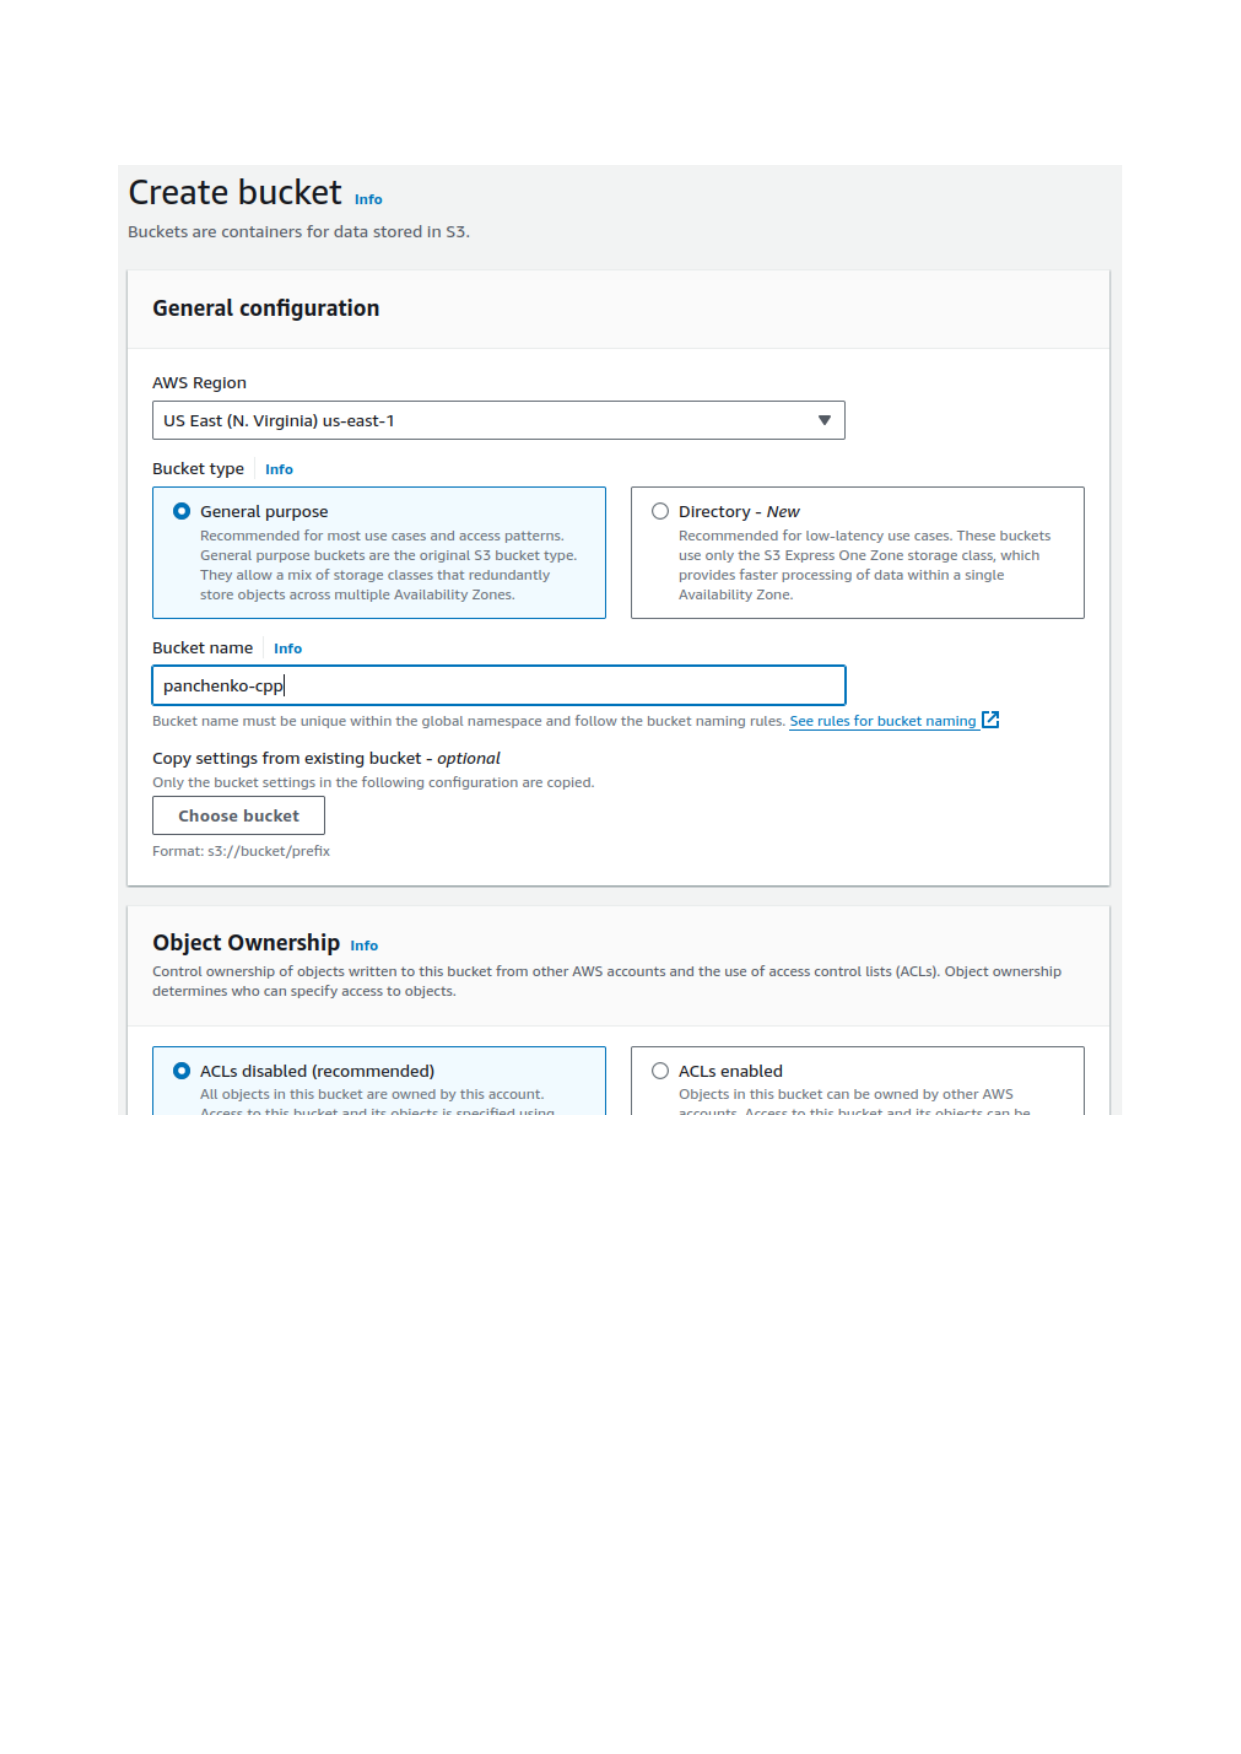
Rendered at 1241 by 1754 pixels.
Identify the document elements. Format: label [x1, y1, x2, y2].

picture [118, 165, 1123, 1115]
